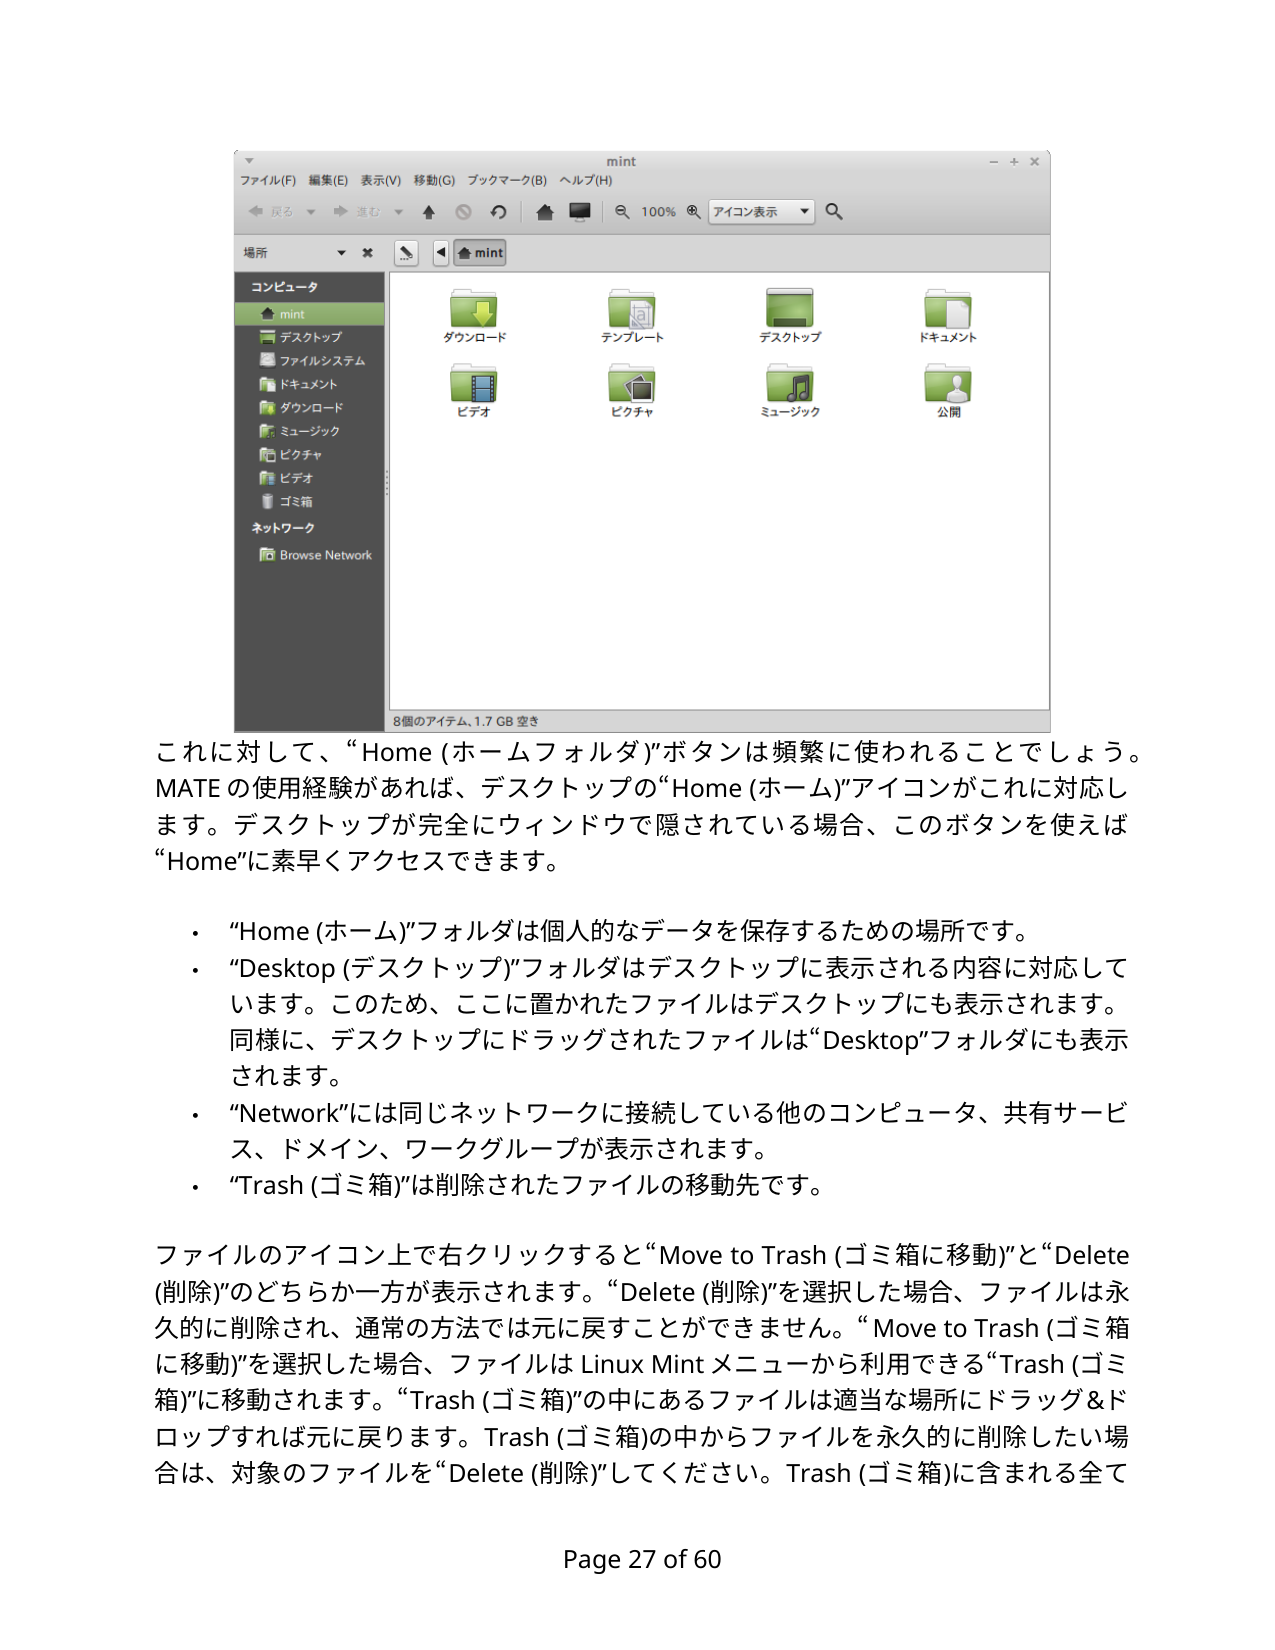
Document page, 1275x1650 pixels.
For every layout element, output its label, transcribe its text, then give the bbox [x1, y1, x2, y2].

picture [233, 150, 1051, 733]
list “Trash (ゴミ箱)”は削除されたファイルの移動先です。 [192, 1166, 1130, 1202]
text ファイルのアイコン上で右クリックすると“Move to Trash (ゴミ箱に移動)”と“Delete (削除)”のどちらか一方が表示されます。“Delete (削除)”を選択した場合、ファイルは永久的に削除され、通常の方法では元に戻すことができません。“Move to Trash (ゴミ箱に移動)”を選択した場合、ファイルはLinux Mintメニューから利用できる“Trash (ゴミ箱)”に移動されます。“Trash (ゴミ箱)”の中にあるファイルは適当な場所にドラッグ&ドロップすれば元に戻ります。Trash (ゴミ箱)の中からファイルを永久的に削除したい場合は、対象のファイルを“Delete (削除)”してください。Trash (ゴミ箱)に含まれる全て [154, 1236, 1130, 1489]
list “Home (ホーム)”フォルダは個人的なデータを保存するための場所です。 [192, 912, 1130, 948]
list “Desktop (デスクトップ)”フォルダはデスクトップに表示される内容に対応しています。このため、ここに置かれたファイルはデスクトップにも表示されます。同様に、デスクトップにドラッグされたファイルは“Desktop”フォルダにも表示されます。 [192, 948, 1130, 1093]
